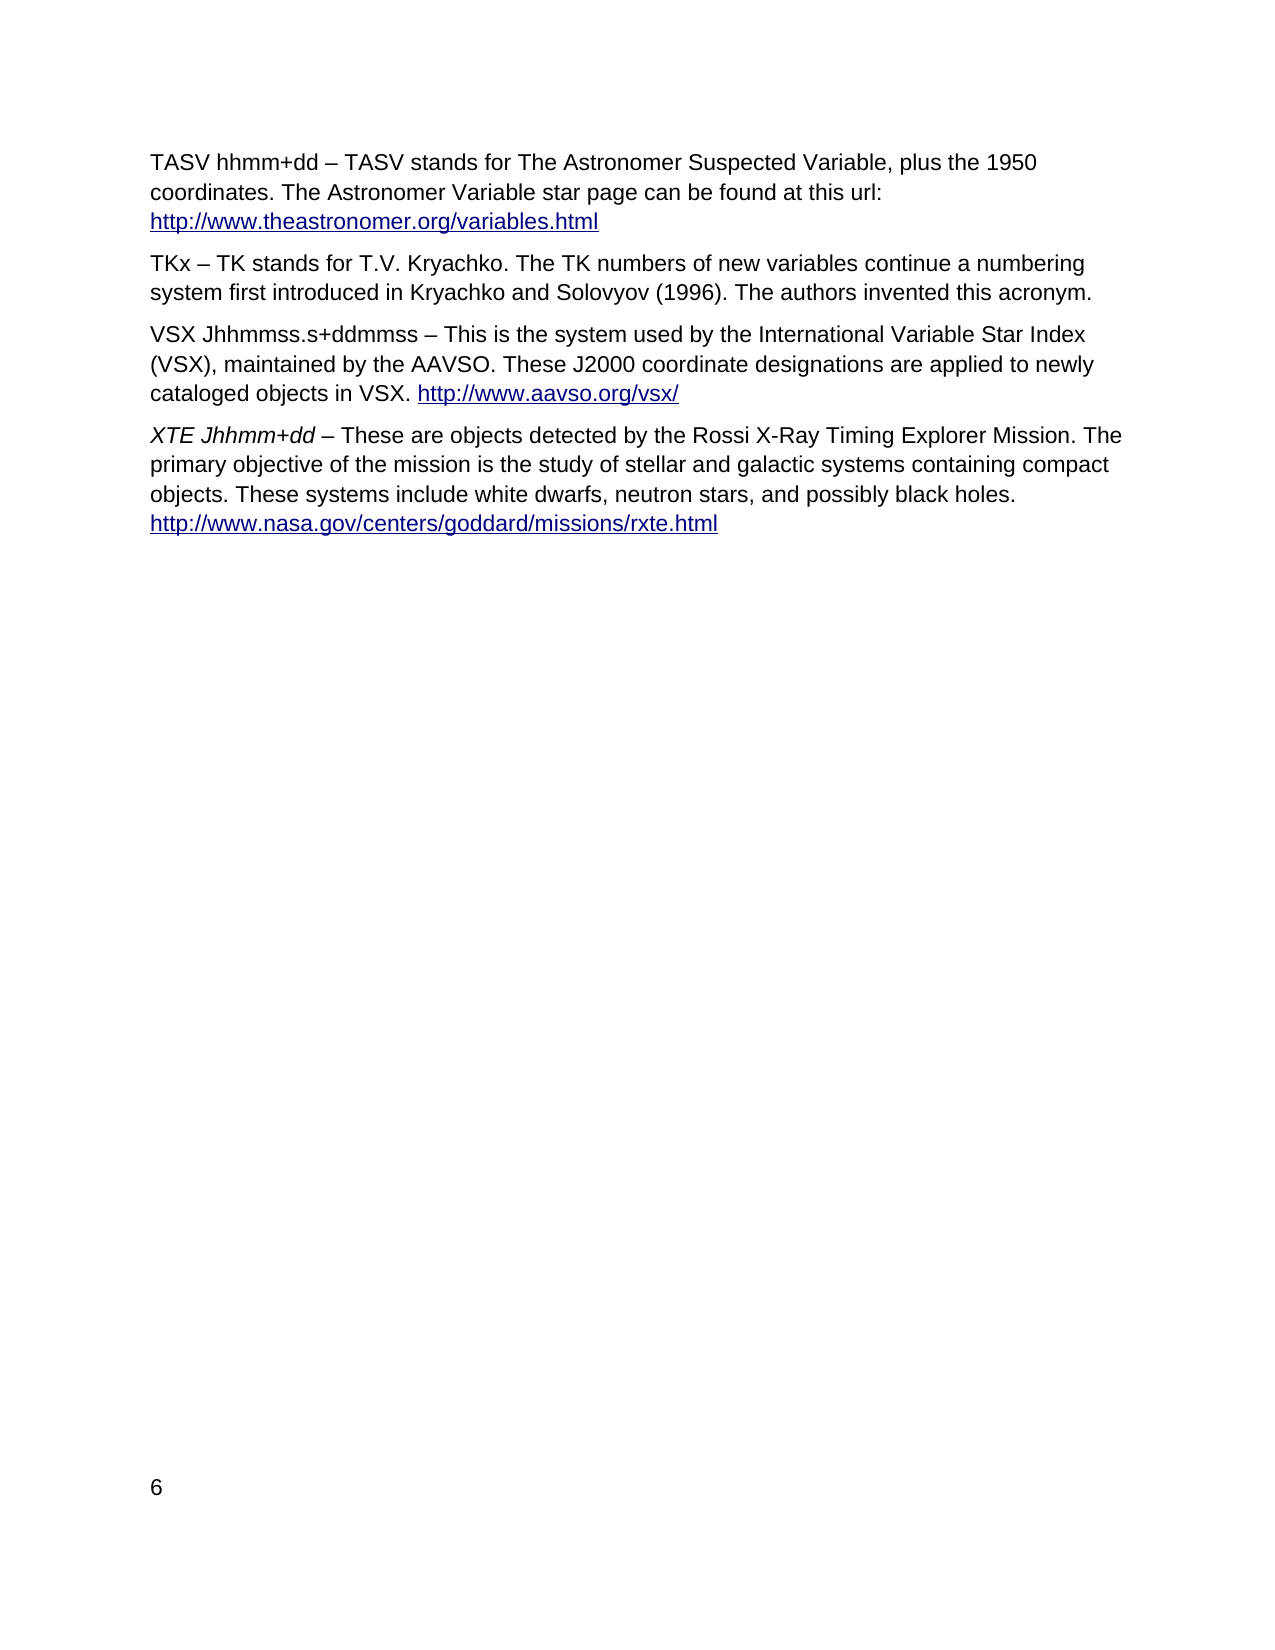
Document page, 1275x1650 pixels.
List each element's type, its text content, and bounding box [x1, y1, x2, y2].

subtitle TKx – TK stands for T.V. Kryachko. The TK numbers of new variables continue a numbering system first introduced in Kryachko and Solovyov (1996). The authors invented this acronym. [150, 251, 1125, 306]
subtitle TASV hhmm+dd – TASV stands for The Astronomer Suspected Variable, plus the 1950 coordinates. The Astronomer Variable star page can be found at this url: http://www.theastronomer.org/variables.html [150, 150, 1125, 234]
subtitle VSX Jhhmmss.s+ddmmss – This is the system used by the International Variable Star Index (VSX), maintained by the AAVSO. These J2000 coordinate designations are applied to newly cataloged objects in VSX. http://www.aavso.org/vsx/ [150, 322, 1125, 406]
subtitle XTE Jhhmm+dd – These are objects detected by the Rossi X-Ray Timing Explorer Mission. The primary objective of the mission is the study of stellar and galactic systems containing compact objects. These systems include white dwarfs, neutron stars, and possibly black holes. http://www.nasa.gov/centers/goddard/missions/rxte.html [150, 422, 1125, 536]
